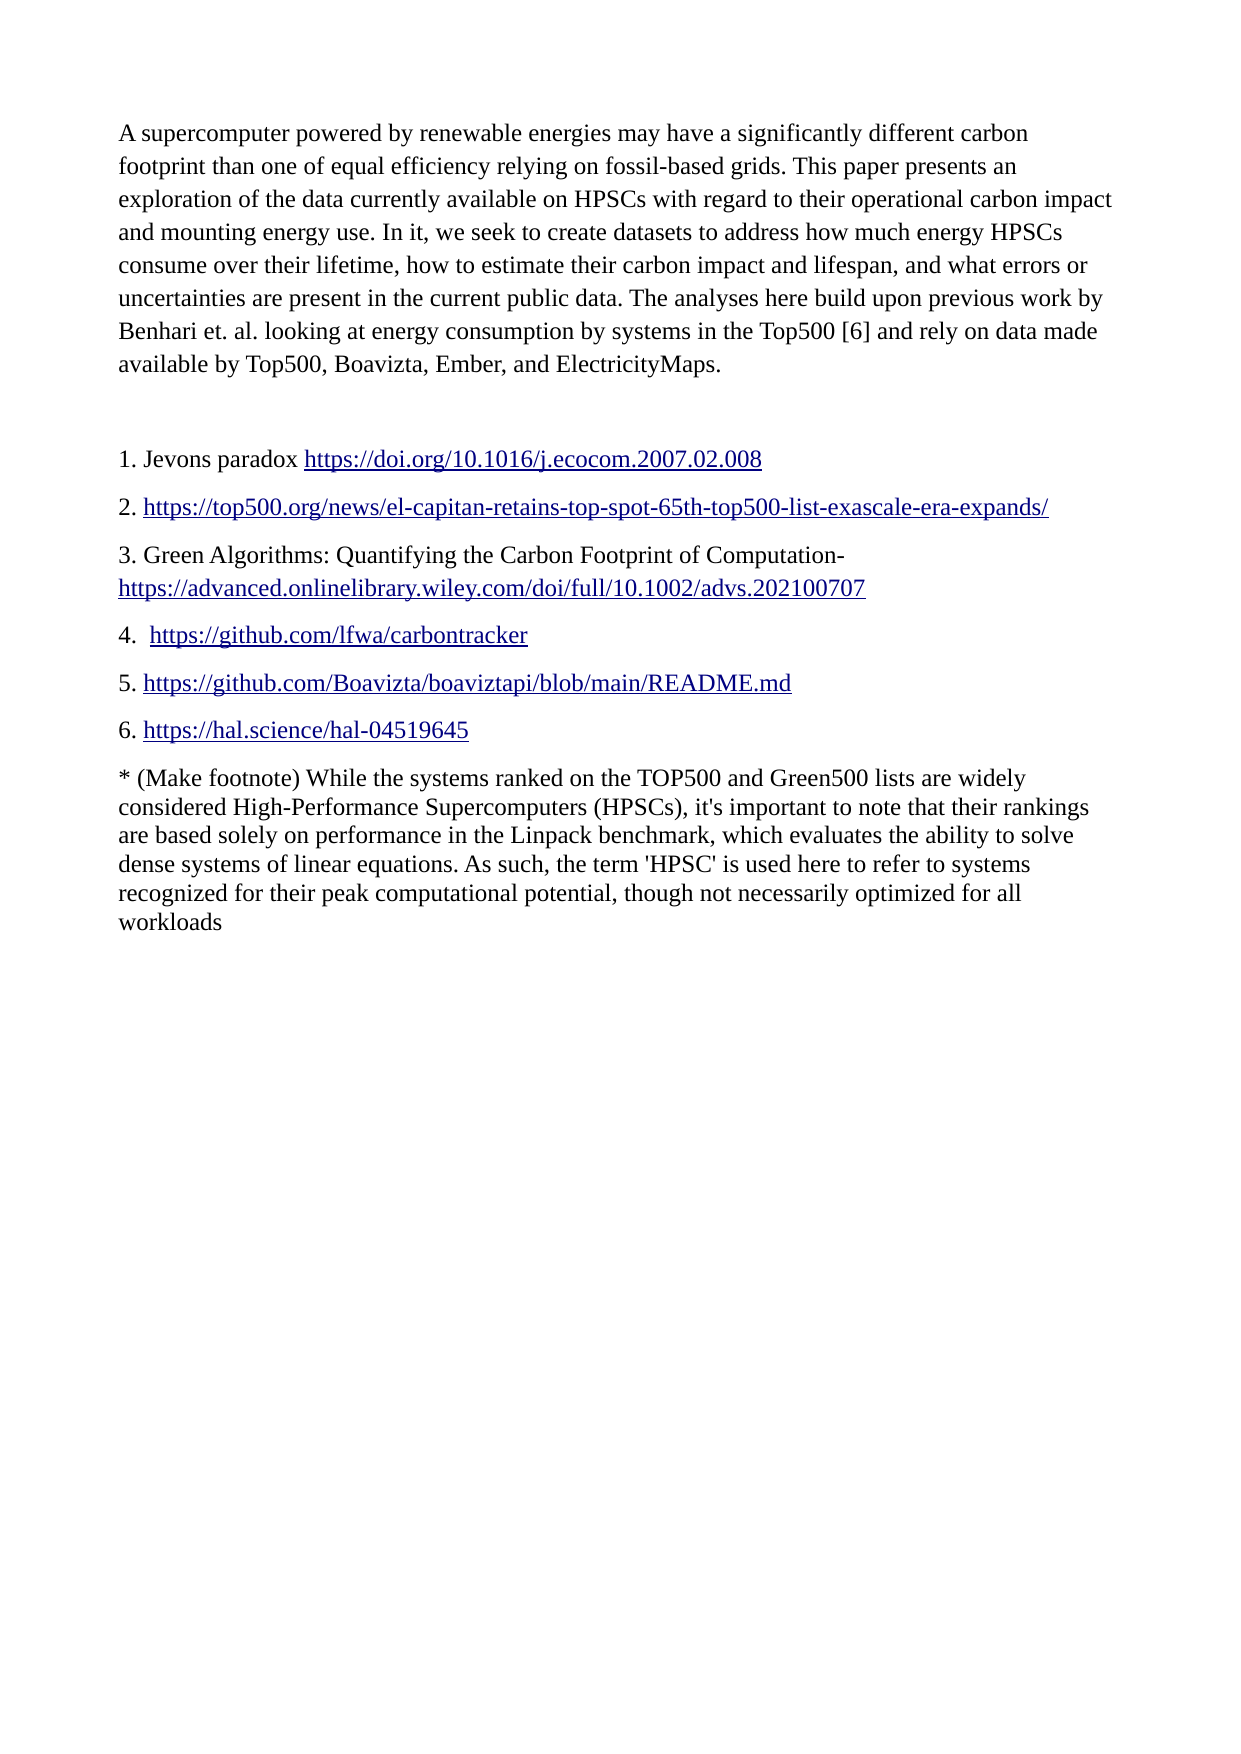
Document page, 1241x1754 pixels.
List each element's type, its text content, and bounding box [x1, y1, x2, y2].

text A supercomputer powered by renewable energies may have a significantly different carbon footprint than one of equal efficiency relying on fossil-based grids. This paper presents an exploration of the data currently available on HPSCs with regard to their operational carbon impact and mounting energy use. In it, we seek to create datasets to address how much energy HPSCs consume over their lifetime, how to estimate their carbon impact and lifespan, and what errors or uncertainties are present in the current public data. The analyses here build upon previous work by Benhari et. al. looking at energy consumption by systems in the Top500 [6] and rely on data made available by Top500, Boavizta, Ember, and ElectricityMaps. [118, 118, 1122, 378]
text 2. https://top500.org/news/el-capitan-retains-top-spot-65th-top500-list-exascale-era-expands/ [118, 492, 1122, 521]
text 3. Green Algorithms: Quantifying the Carbon Footprint of Computation- https://advanced.onlinelibrary.wiley.com/doi/full/10.1002/advs.202100707 [118, 540, 1122, 601]
text 4. https://github.com/lfwa/carbontracker [118, 620, 1122, 649]
text 5. https://github.com/Boavizta/boaviztapi/blob/main/README.md [118, 668, 1122, 697]
text * (Make footnote) While the systems ranked on the TOP500 and Green500 lists are widely considered High-Performance Supercomputers (HPSCs), it's important to note that their rankings are based solely on performance in the Linpack benchmark, which evaluates the ability to solve dense systems of linear equations. As such, the term 'HPSC' is used here to refer to systems recognized for their peak computational potential, though not necessarily optimized for all workloads [118, 763, 1122, 936]
text 6. https://hal.science/hal-04519645 [118, 716, 1122, 744]
text 1. Jevons paradox https://doi.org/10.1016/j.ecocom.2007.02.008 [118, 444, 1122, 473]
